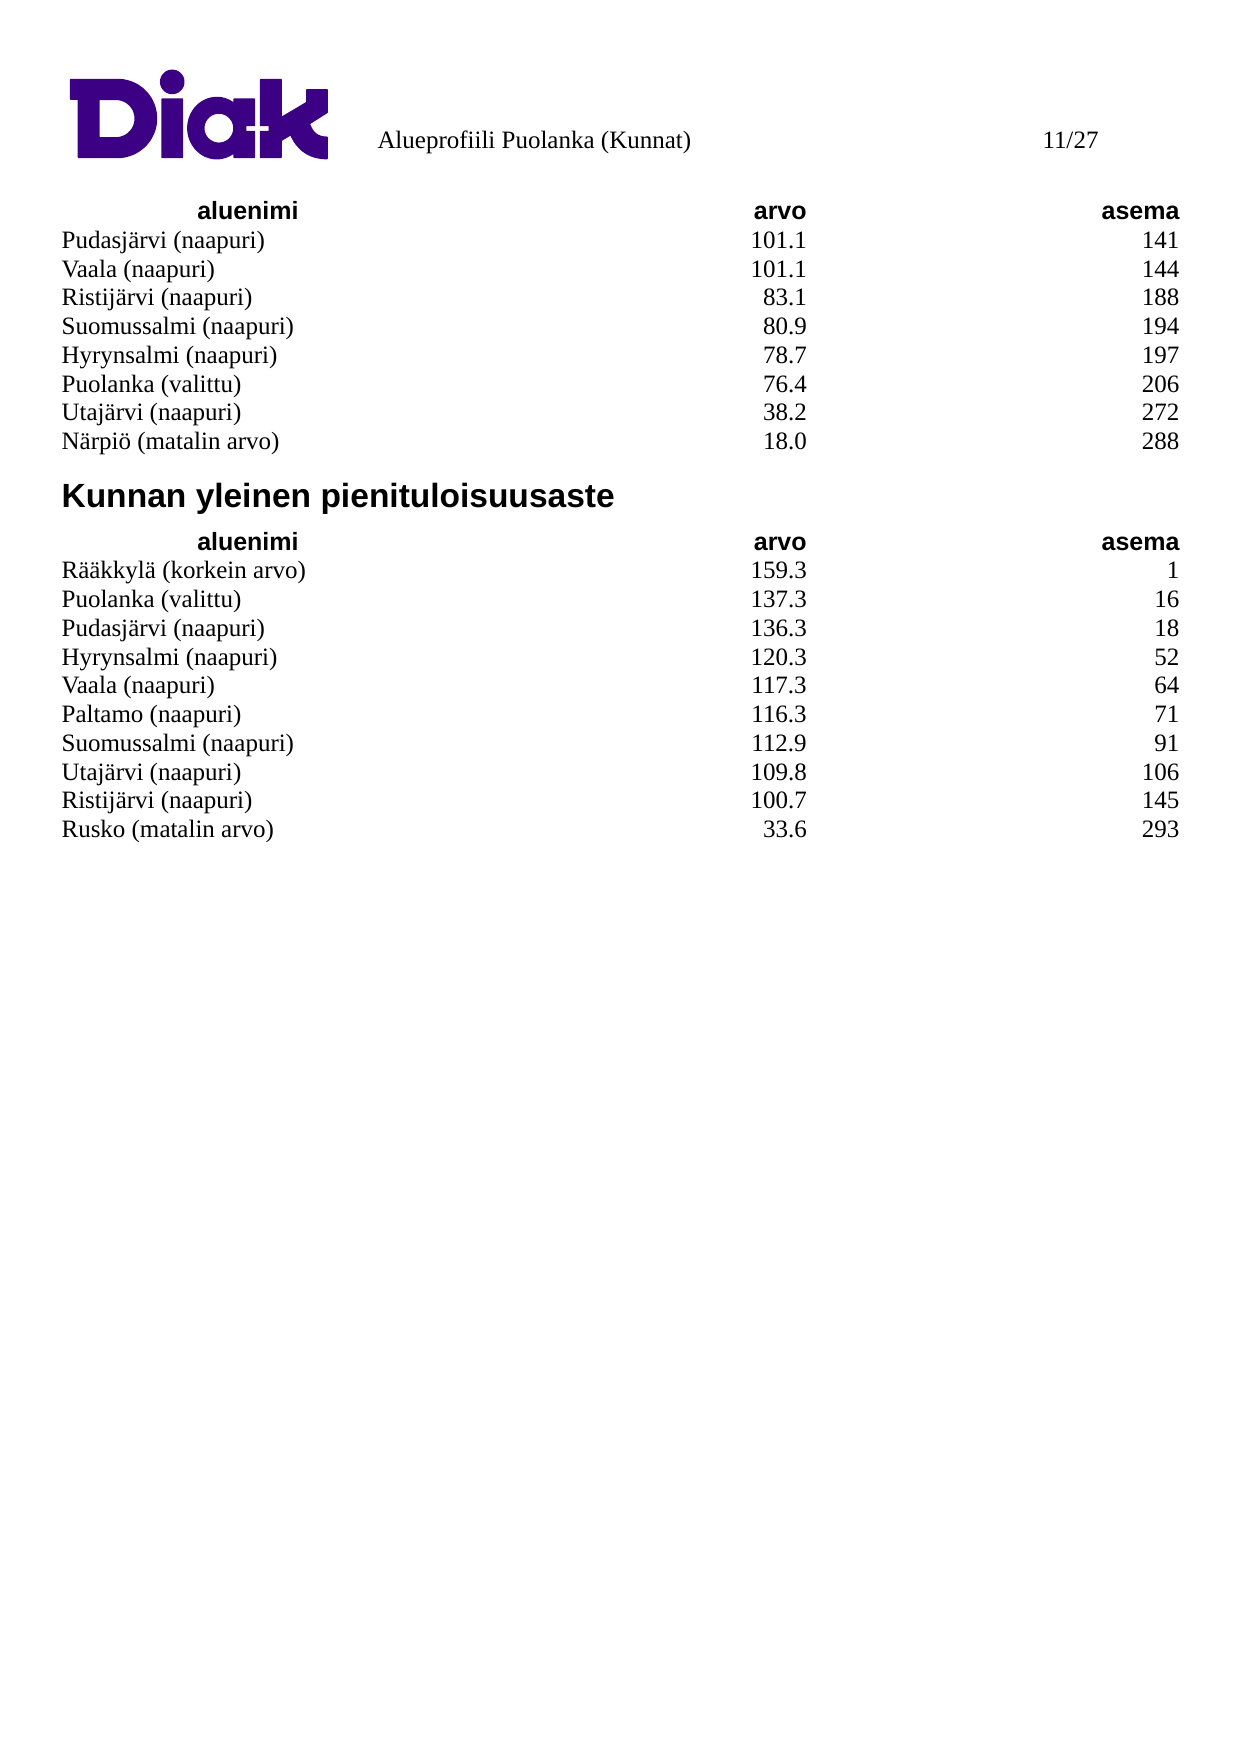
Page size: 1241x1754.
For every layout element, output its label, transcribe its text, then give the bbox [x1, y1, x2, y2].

table_cell 145 [806, 786, 1179, 814]
table_cell 106 [806, 757, 1179, 786]
table_cell 76.4 [434, 369, 806, 397]
table_cell 206 [806, 369, 1179, 397]
table_cell Suomussalmi (naapuri) [61, 728, 434, 757]
table_cell 141 [806, 225, 1179, 254]
table_cell 116.3 [434, 699, 806, 728]
table_cell 33.6 [434, 814, 806, 843]
table_cell 136.3 [434, 613, 806, 642]
table_header asema [806, 196, 1179, 225]
table_cell Pudasjärvi (naapuri) [61, 613, 434, 642]
table_cell 137.3 [434, 584, 806, 613]
table_cell 288 [806, 426, 1179, 455]
table_cell Puolanka (valittu) [61, 584, 434, 613]
table_cell Vaala (naapuri) [61, 254, 434, 282]
table_cell 16 [806, 584, 1179, 613]
table_cell 293 [806, 814, 1179, 843]
table_cell 272 [806, 398, 1179, 426]
table_cell 100.7 [434, 786, 806, 814]
table_cell Utajärvi (naapuri) [61, 398, 434, 426]
table_cell Rusko (matalin arvo) [61, 814, 434, 843]
table_cell 38.2 [434, 398, 806, 426]
table_cell 188 [806, 283, 1179, 311]
table_cell Puolanka (valittu) [61, 369, 434, 397]
table_cell 159.3 [434, 556, 806, 584]
table_cell 144 [806, 254, 1179, 282]
table_cell 197 [806, 340, 1179, 369]
table_cell 112.9 [434, 728, 806, 757]
table_cell 64 [806, 671, 1179, 699]
table_cell 1 [806, 556, 1179, 584]
table_cell 18.0 [434, 426, 806, 455]
table_cell Hyrynsalmi (naapuri) [61, 340, 434, 369]
table_cell 109.8 [434, 757, 806, 786]
table_cell 78.7 [434, 340, 806, 369]
table_cell 91 [806, 728, 1179, 757]
table_cell 52 [806, 642, 1179, 671]
table_cell 101.1 [434, 254, 806, 282]
table_cell 120.3 [434, 642, 806, 671]
table_header aluenimi [61, 196, 434, 225]
table_header arvo [434, 196, 806, 225]
table_cell 194 [806, 311, 1179, 340]
table_cell 83.1 [434, 283, 806, 311]
table_cell Vaala (naapuri) [61, 671, 434, 699]
subtitle Kunnan yleinen pienituloisuusaste [61, 476, 1179, 514]
table_cell Närpiö (matalin arvo) [61, 426, 434, 455]
table_cell Rääkkylä (korkein arvo) [61, 556, 434, 584]
table_cell 117.3 [434, 671, 806, 699]
table_cell 101.1 [434, 225, 806, 254]
table_header aluenimi [61, 527, 434, 556]
table_cell Suomussalmi (naapuri) [61, 311, 434, 340]
table_cell Ristijärvi (naapuri) [61, 786, 434, 814]
table_cell 80.9 [434, 311, 806, 340]
table_cell Paltamo (naapuri) [61, 699, 434, 728]
table_header arvo [434, 527, 806, 556]
table_cell Ristijärvi (naapuri) [61, 283, 434, 311]
table_header asema [806, 527, 1179, 556]
table_cell Utajärvi (naapuri) [61, 757, 434, 786]
table_cell 18 [806, 613, 1179, 642]
table_cell Pudasjärvi (naapuri) [61, 225, 434, 254]
table_cell 71 [806, 699, 1179, 728]
table_cell Hyrynsalmi (naapuri) [61, 642, 434, 671]
